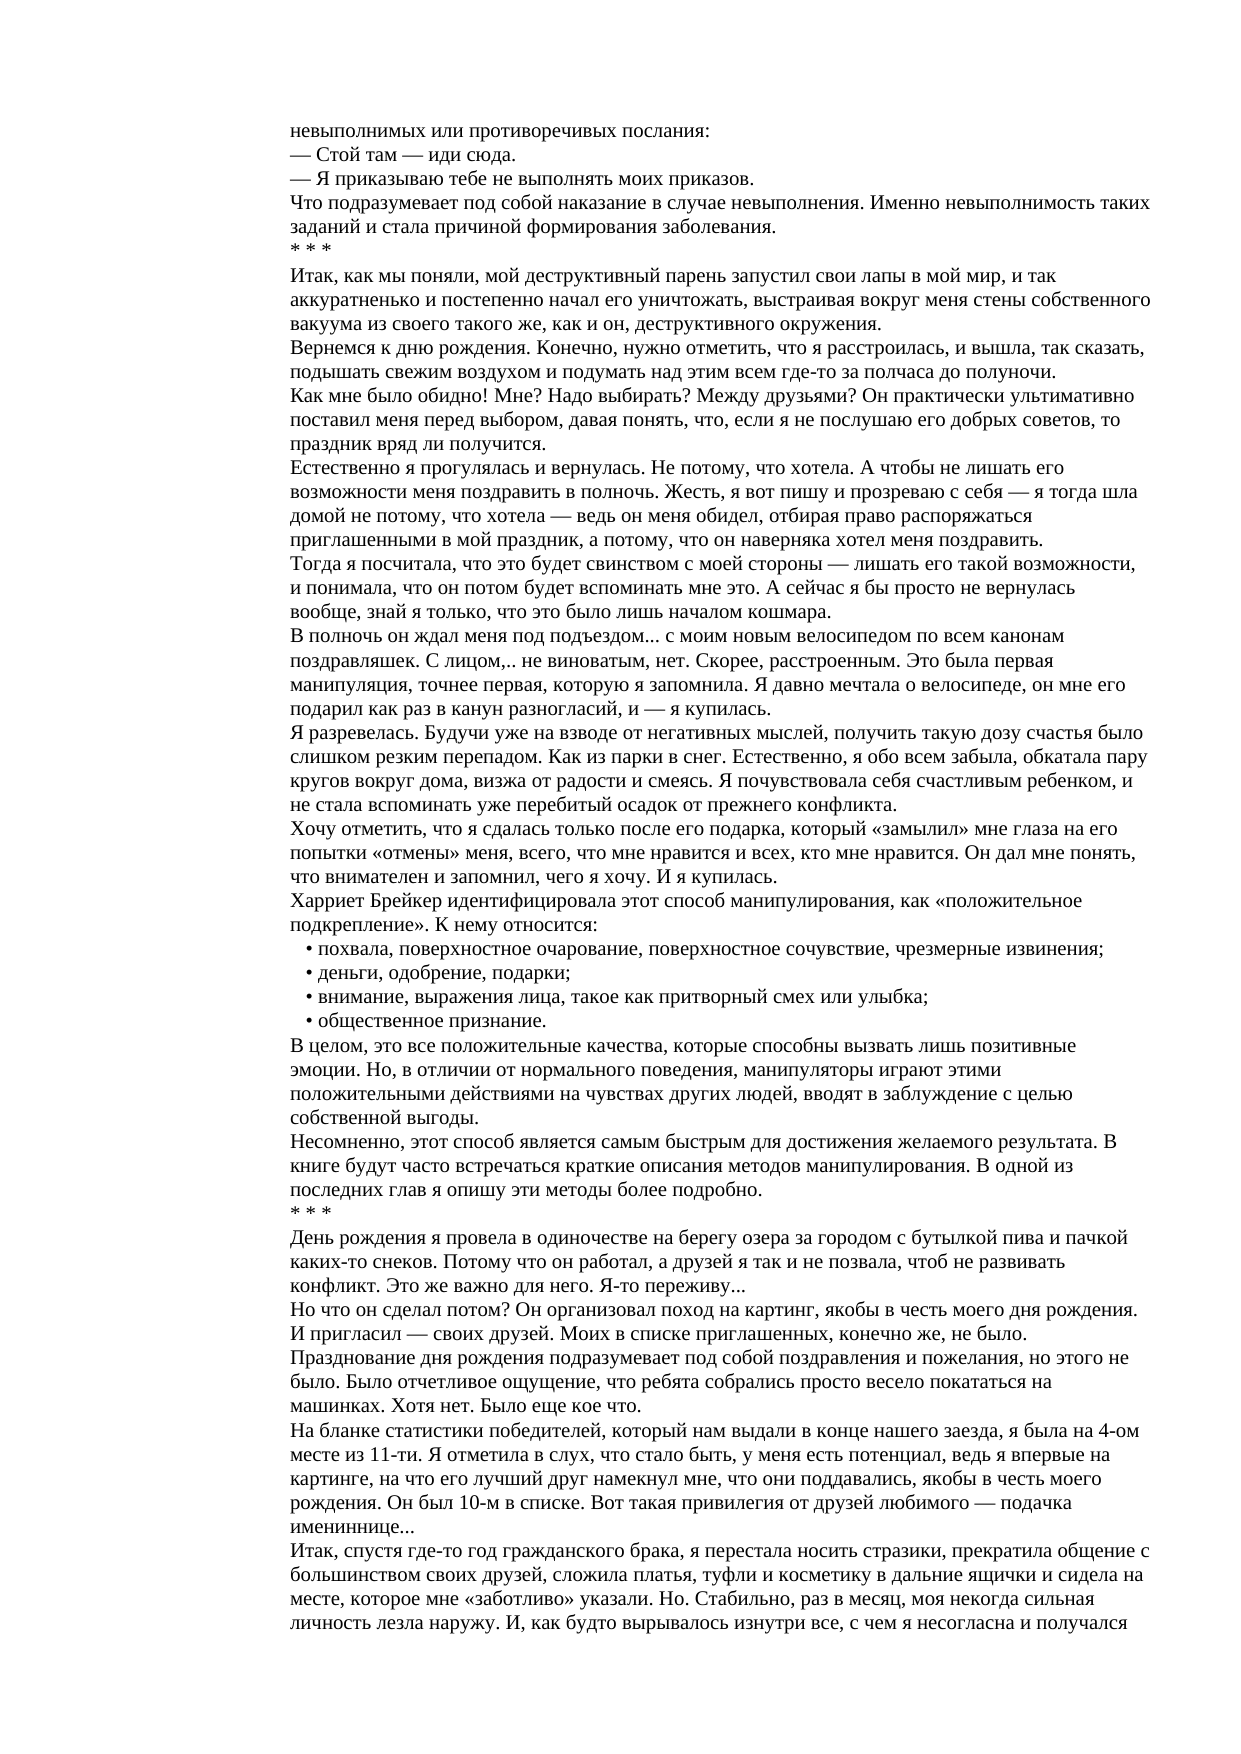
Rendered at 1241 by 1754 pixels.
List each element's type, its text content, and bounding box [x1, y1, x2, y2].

text На бланке статистики победителей, который нам выдали в конце нашего заезда, я была на 4-ом месте из 11-ти. Я отметила в слух, что стало быть, у меня есть потенциал, ведь я впервые на картинге, на что его лучший друг намекнул мне, что они поддавались, якобы в честь моего рождения. Он был 10-м в списке. Вот такая привилегия от друзей любимого — подачка имениннице... [290, 1417, 1152, 1538]
text • похвала, поверхностное очарование, поверхностное сочувствие, чрезмерные извинения; [290, 936, 1152, 960]
text • общественное признание. [290, 1008, 1152, 1032]
text • деньги, одобрение, подарки; [290, 960, 1152, 984]
text Тогда я посчитала, что это будет свинством с моей стороны — лишать его такой возможности, и понимала, что он потом будет вспоминать мне это. А сейчас я бы просто не вернулась вообще, знай я только, что это было лишь началом кошмара. [290, 551, 1152, 623]
text Что подразумевает под собой наказание в случае невыполнения. Именно невыполнимость таких заданий и стала причиной формирования заболевания. [290, 190, 1152, 238]
text Я разревелась. Будучи уже на взводе от негативных мыслей, получить такую дозу счастья было слишком резким перепадом. Как из парки в снег. Естественно, я обо всем забыла, обкатала пару кругов вокруг дома, визжа от радости и смеясь. Я почувствовала себя счастливым ребенком, и не стала вспоминать уже перебитый осадок от прежнего конфликта. [290, 720, 1152, 816]
text * * * [290, 1201, 1152, 1225]
text Естественно я прогулялась и вернулась. Не потому, что хотела. А чтобы не лишать его возможности меня поздравить в полночь. Жесть, я вот пишу и прозреваю с себя — я тогда шла домой не потому, что хотела — ведь он меня обидел, отбирая право распоряжаться приглашенными в мой праздник, а потому, что он наверняка хотел меня поздравить. [290, 455, 1152, 551]
text — Я приказываю тебе не выполнять моих приказов. [290, 166, 1152, 190]
text Как мне было обидно! Мне? Надо выбирать? Между друзьями? Он практически ультимативно поставил меня перед выбором, давая понять, что, если я не послушаю его добрых советов, то праздник вряд ли получится. [290, 383, 1152, 455]
text Но что он сделал потом? Он организовал поход на картинг, якобы в честь моего дня рождения. И пригласил — своих друзей. Моих в списке приглашенных, конечно же, не было. [290, 1297, 1152, 1345]
text Итак, как мы поняли, мой деструктивный парень запустил свои лапы в мой мир, и так аккуратненько и постепенно начал его уничтожать, выстраивая вокруг меня стены собственного вакуума из своего такого же, как и он, деструктивного окружения. [290, 262, 1152, 335]
text В целом, это все положительные качества, которые способны вызвать лишь позитивные эмоции. Но, в отличии от нормального поведения, манипуляторы играют этими положительными действиями на чувствах других людей, вводят в заблуждение с целью собственной выгоды. [290, 1032, 1152, 1129]
text * * * [290, 238, 1152, 262]
text Хочу отметить, что я сдалась только после его подарка, который «замылил» мне глаза на его попытки «отмены» меня, всего, что мне нравится и всех, кто мне нравится. Он дал мне понять, что внимателен и запомнил, чего я хочу. И я купилась. [290, 816, 1152, 888]
text Празднование дня рождения подразумевает под собой поздравления и пожелания, но этого не было. Было отчетливое ощущение, что ребята собрались просто весело покататься на машинках. Хотя нет. Было еще кое что. [290, 1345, 1152, 1417]
text • внимание, выражения лица, такое как притворный смех или улыбка; [290, 984, 1152, 1008]
text невыполнимых или противоречивых послания: [290, 118, 1152, 142]
text — Стой там — иди сюда. [290, 142, 1152, 166]
text День рождения я провела в одиночестве на берегу озера за городом с бутылкой пива и пачкой каких-то снеков. Потому что он работал, а друзей я так и не позвала, чтоб не развивать конфликт. Это же важно для него. Я-то переживу... [290, 1225, 1152, 1297]
text Итак, спустя где-то год гражданского брака, я перестала носить стразики, прекратила общение с большинством своих друзей, сложила платья, туфли и косметику в дальние ящички и сидела на месте, которое мне «заботливо» указали. Но. Стабильно, раз в месяц, моя некогда сильная личность лезла наружу. И, как будто вырывалось изнутри все, с чем я несогласна и получался [290, 1538, 1152, 1634]
text Несомненно, этот способ является самым быстрым для достижения желаемого результата. В книге будут часто встречаться краткие описания методов манипулирования. В одной из последних глав я опишу эти методы более подробно. [290, 1129, 1152, 1201]
text Вернемся к дню рождения. Конечно, нужно отметить, что я расстроилась, и вышла, так сказать, подышать свежим воздухом и подумать над этим всем где-то за полчаса до полуночи. [290, 335, 1152, 383]
text В полночь он ждал меня под подъездом... с моим новым велосипедом по всем канонам поздравляшек. С лицом,.. не виноватым, нет. Скорее, расстроенным. Это была первая манипуляция, точнее первая, которую я запомнила. Я давно мечтала о велосипеде, он мне его подарил как раз в канун разногласий, и — я купилась. [290, 623, 1152, 720]
text Харриет Брейкер идентифицировала этот способ манипулирования, как «положительное подкрепление». К нему относится: [290, 888, 1152, 936]
